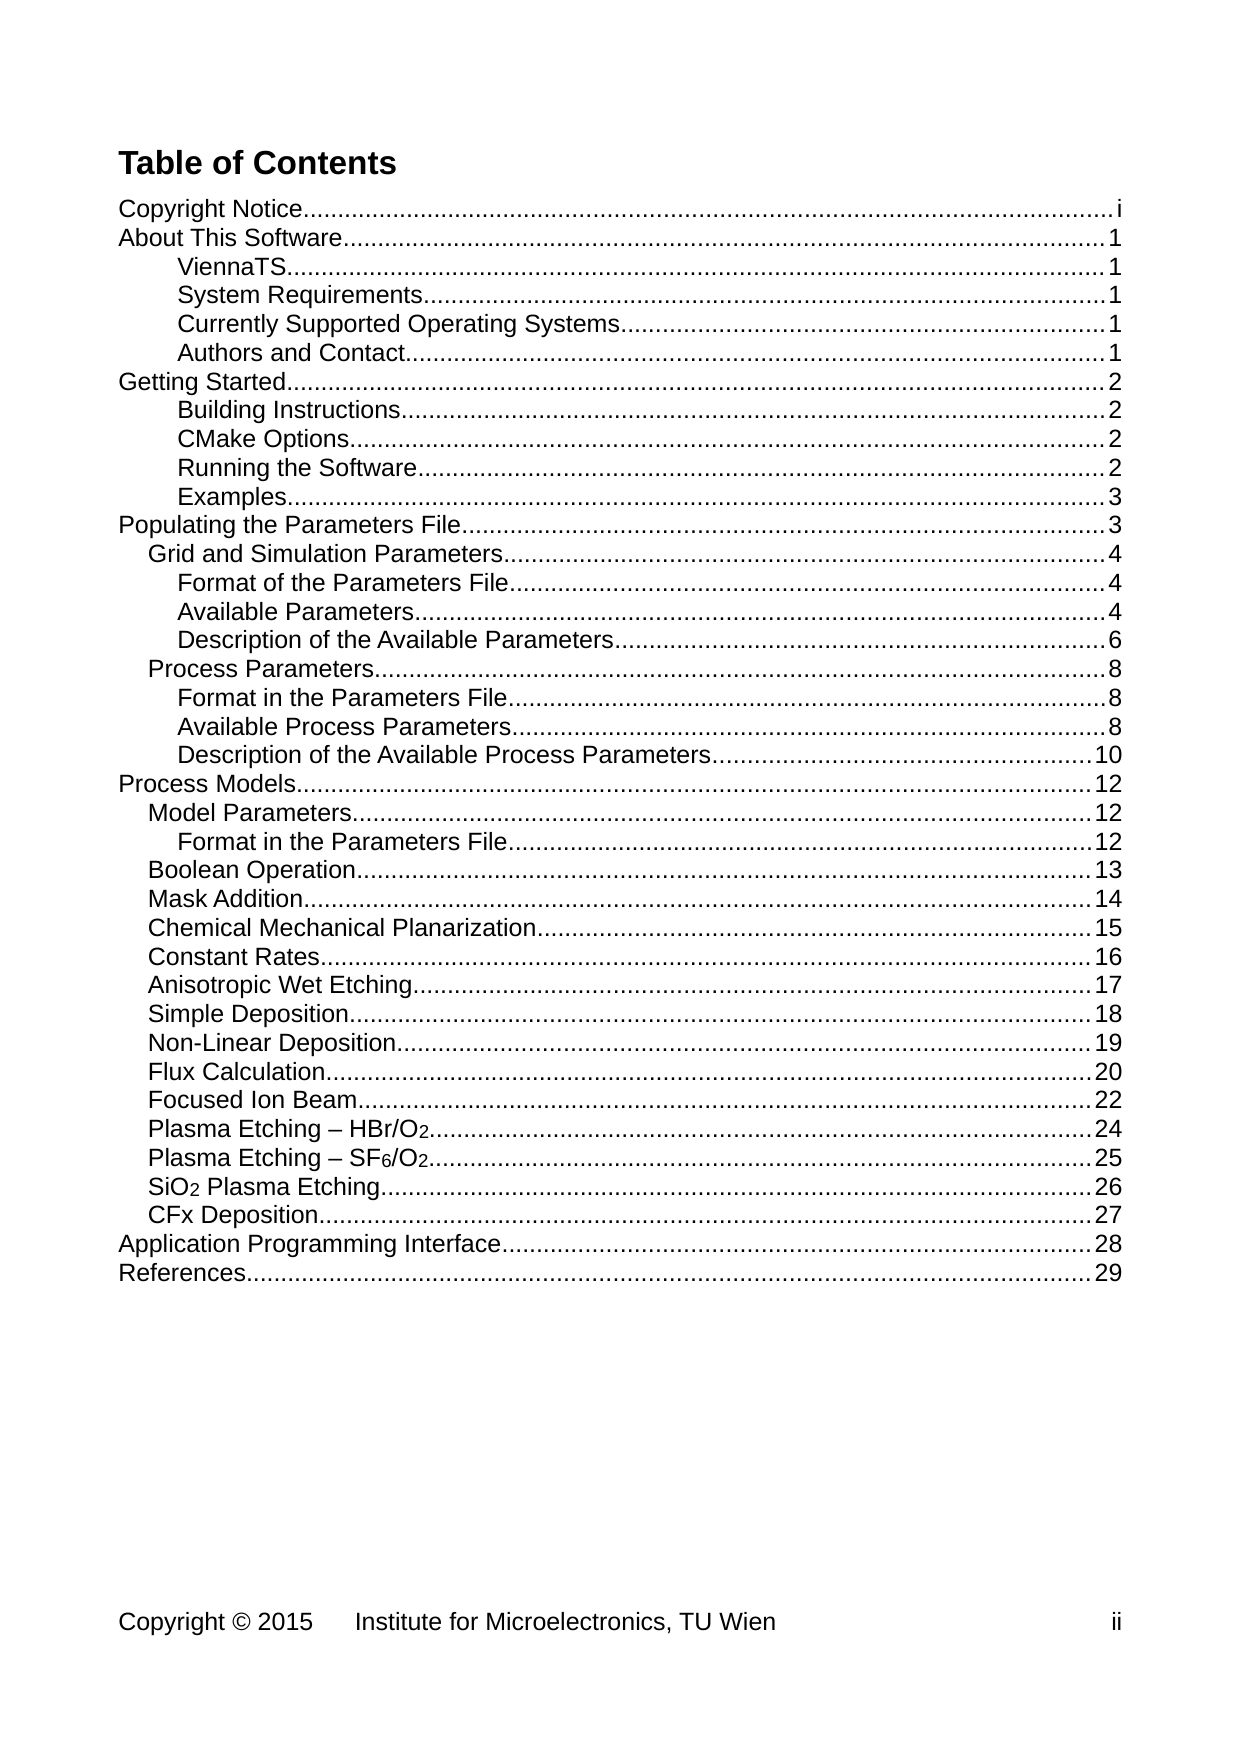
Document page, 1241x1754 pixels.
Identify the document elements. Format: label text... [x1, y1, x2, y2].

text Format in the Parameters File 12 [177, 827, 1122, 855]
text Plasma Etching – SF6/O2 25 [148, 1143, 1122, 1172]
text ViennaTS 1 [177, 252, 1122, 280]
text System Requirements 1 [177, 280, 1122, 309]
text Focused Ion Beam 22 [148, 1085, 1122, 1114]
text Description of the Available Parameters 6 [177, 625, 1122, 654]
text Description of the Available Process Parameters 10 [177, 740, 1122, 769]
text Currently Supported Operating Systems 1 [177, 309, 1122, 338]
text Format of the Parameters File 4 [177, 568, 1122, 597]
text Chemical Mechanical Planarization 15 [148, 913, 1122, 942]
text About This Software 1 [118, 223, 1122, 252]
text Mask Addition 14 [148, 884, 1122, 913]
text Constant Rates 16 [148, 942, 1122, 970]
text References 29 [118, 1258, 1122, 1287]
text Process Models 12 [118, 769, 1122, 798]
text Populating the Parameters File 3 [118, 510, 1122, 539]
text Boolean Operation 13 [148, 855, 1122, 884]
text Simple Deposition 18 [148, 999, 1122, 1028]
text Available Parameters 4 [177, 597, 1122, 625]
text Non-Linear Deposition 19 [148, 1028, 1122, 1057]
text Model Parameters 12 [148, 798, 1122, 827]
text CMake Options 2 [177, 424, 1122, 453]
text Getting Started 2 [118, 367, 1122, 395]
text Format in the Parameters File 8 [177, 683, 1122, 712]
text Copyright Notice i [118, 194, 1122, 223]
text Grid and Simulation Parameters 4 [148, 539, 1122, 568]
text Process Parameters 8 [148, 654, 1122, 683]
text CFx Deposition 27 [148, 1200, 1122, 1229]
text Authors and Contact 1 [177, 338, 1122, 367]
subtitle Table of Contents [118, 143, 1122, 182]
text Flux Calculation 20 [148, 1057, 1122, 1085]
text Application Programming Interface 28 [118, 1229, 1122, 1258]
text Running the Software 2 [177, 453, 1122, 482]
text Building Instructions 2 [177, 395, 1122, 424]
text Examples 3 [177, 482, 1122, 510]
text Plasma Etching – HBr/O2 24 [148, 1114, 1122, 1143]
text Available Process Parameters 8 [177, 712, 1122, 740]
text SiO2 Plasma Etching 26 [148, 1172, 1122, 1200]
text Anisotropic Wet Etching 17 [148, 970, 1122, 999]
